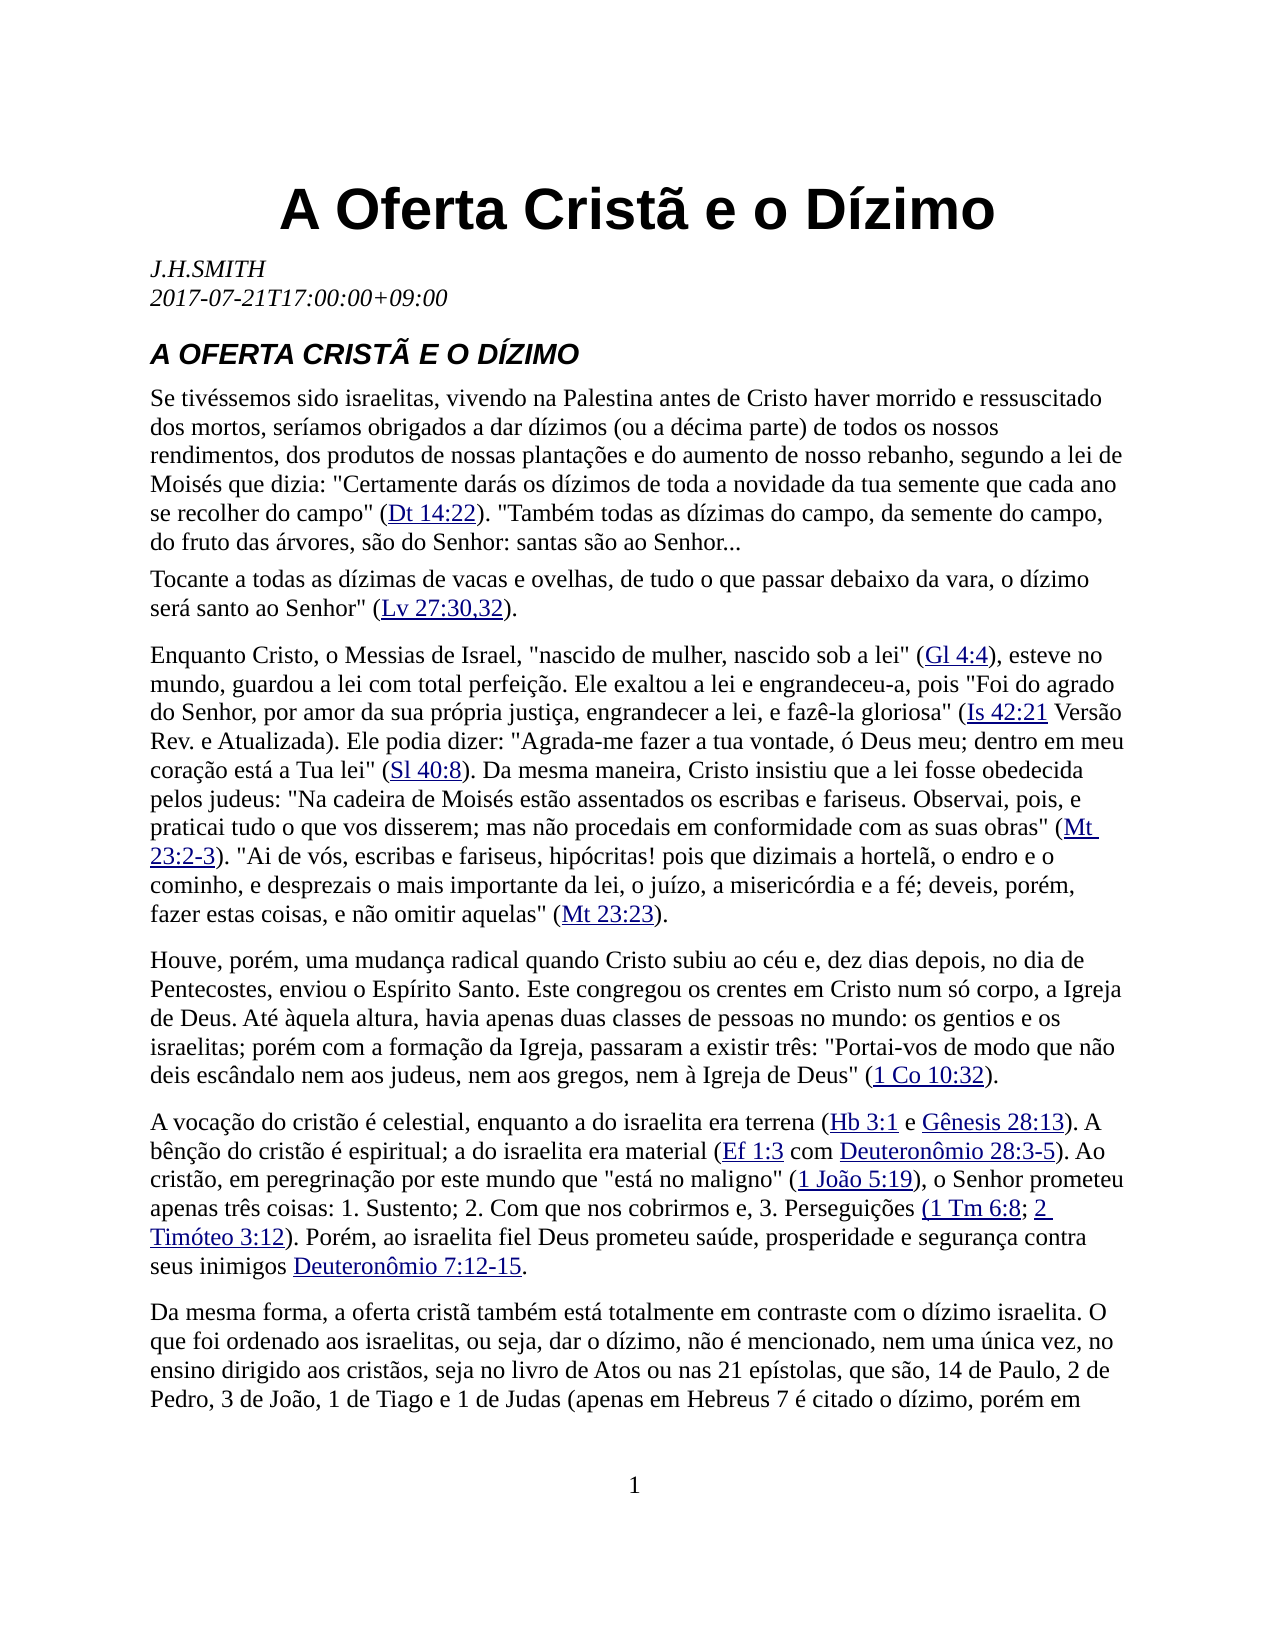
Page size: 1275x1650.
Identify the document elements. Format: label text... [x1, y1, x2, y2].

text Da mesma forma, a oferta cristã também está totalmente em contraste com o dízimo israelita. O que foi ordenado aos israelitas, ou seja, dar o dízimo, não é mencionado, nem uma única vez, no ensino dirigido aos cristãos, seja no livro de Atos ou nas 21 epístolas, que são, 14 de Paulo, 2 de Pedro, 3 de João, 1 de Tiago e 1 de Judas (apenas em Hebreus 7 é citado o dízimo, porém em [150, 1297, 1125, 1412]
title A Oferta Cristã e o Dízimo [150, 175, 1125, 242]
text J.H.SMITH [150, 254, 1125, 283]
text Tocante a todas as dízimas de vacas e ovelhas, de tudo o que passar debaixo da vara, o dízimo será santo ao Senhor" (Lv 27:30,32). [150, 564, 1125, 622]
text Se tivéssemos sido israelitas, vivendo na Palestina antes de Cristo haver morrido e ressuscitado dos mortos, seríamos obrigados a dar dízimos (ou a décima parte) de todos os nossos rendimentos, dos produtos de nossas plantações e do aumento de nosso rebanho, segundo a lei de Moisés que dizia: "Certamente darás os dízimos de toda a novidade da tua semente que cada ano se recolher do campo" (Dt 14:22). "Também todas as dízimas do campo, da semente do campo, do fruto das árvores, são do Senhor: santas são ao Senhor... [150, 383, 1125, 556]
text Enquanto Cristo, o Messias de Israel, "nascido de mulher, nascido sob a lei" (Gl 4:4), esteve no mundo, guardou a lei com total perfeição. Ele exaltou a lei e engrandeceu-a, pois "Foi do agrado do Senhor, por amor da sua própria justiça, engrandecer a lei, e fazê-la gloriosa" (Is 42:21 Versão Rev. e Atualizada). Ele podia dizer: "Agrada-me fazer a tua vontade, ó Deus meu; dentro em meu coração está a Tua lei" (Sl 40:8). Da mesma maneira, Cristo insistiu que a lei fosse obedecida pelos judeus: "Na cadeira de Moisés estão assentados os escribas e fariseus. Observai, pois, e praticai tudo o que vos disserem; mas não procedais em conformidade com as suas obras" (Mt 23:2-3). "Ai de vós, escribas e fariseus, hipócritas! pois que dizimais a hortelã, o endro e o cominho, e desprezais o mais importante da lei, o juízo, a misericórdia e a fé; deveis, porém, fazer estas coisas, e não omitir aquelas" (Mt 23:23). [150, 640, 1125, 927]
text A vocação do cristão é celestial, enquanto a do israelita era terrena (Hb 3:1 e Gênesis 28:13). A bênção do cristão é espiritual; a do israelita era material (Ef 1:3 com Deuteronômio 28:3-5). Ao cristão, em peregrinação por este mundo que "está no maligno" (1 João 5:19), o Senhor prometeu apenas três coisas: 1. Sustento; 2. Com que nos cobrirmos e, 3. Perseguições (1 Tm 6:8; 2 Timóteo 3:12). Porém, ao israelita fiel Deus prometeu saúde, prosperidade e segurança contra seus inimigos Deuteronômio 7:12-15. [150, 1107, 1125, 1279]
text Houve, porém, uma mudança radical quando Cristo subiu ao céu e, dez dias depois, no dia de Pentecostes, enviou o Espírito Santo. Este congregou os crentes em Cristo num só corpo, a Igreja de Deus. Até àquela altura, havia apenas duas classes de pessoas no mundo: os gentios e os israelitas; porém com a formação da Igreja, passaram a existir três: "Portai-vos de modo que não deis escândalo nem aos judeus, nem aos gregos, nem à Igreja de Deus" (1 Co 10:32). [150, 945, 1125, 1089]
text 2017-07-21T17:00:00+09:00 [150, 283, 1125, 312]
subtitle A OFERTA CRISTÃ E O DÍZIMO [150, 337, 1125, 371]
